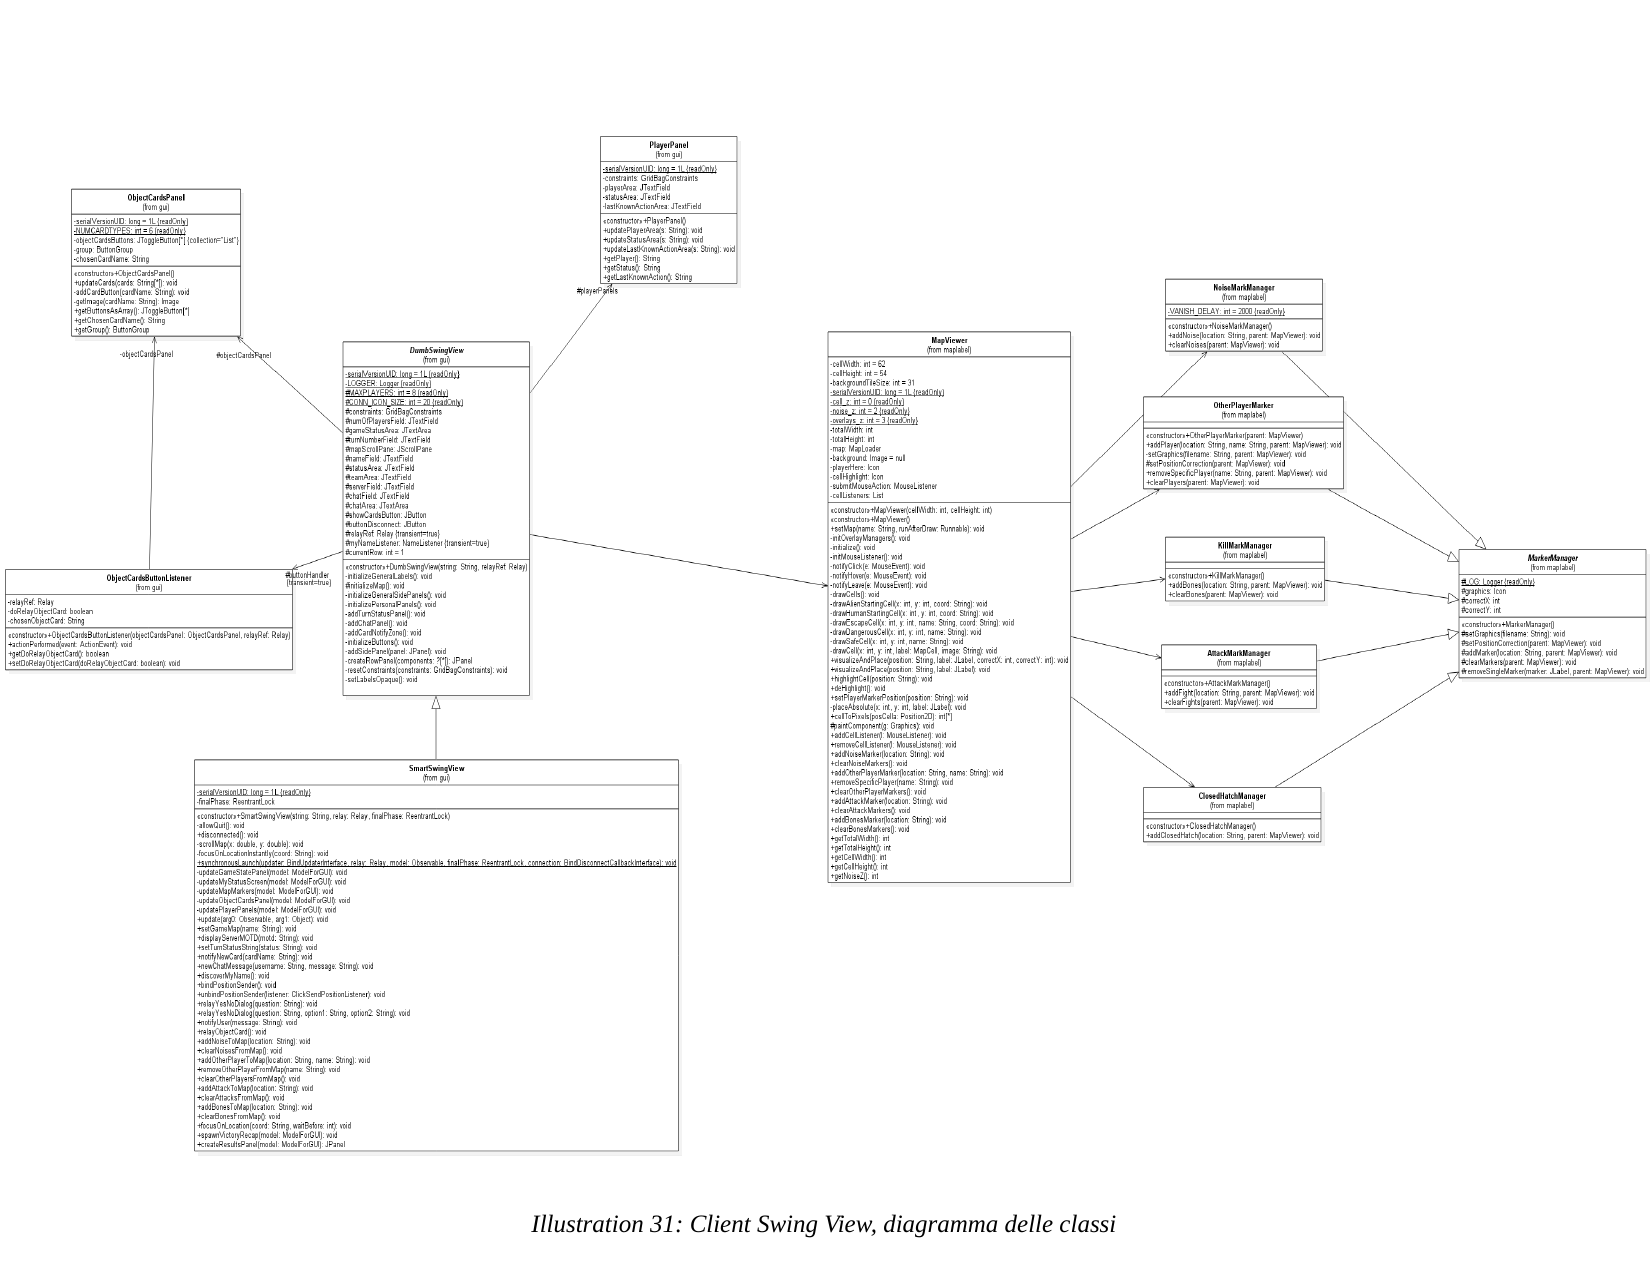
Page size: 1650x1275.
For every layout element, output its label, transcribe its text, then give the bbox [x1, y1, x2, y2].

picture [0, 130, 1650, 1157]
text Illustration 31: Client Swing View, diagramma delle classi [43, 1209, 1607, 1238]
